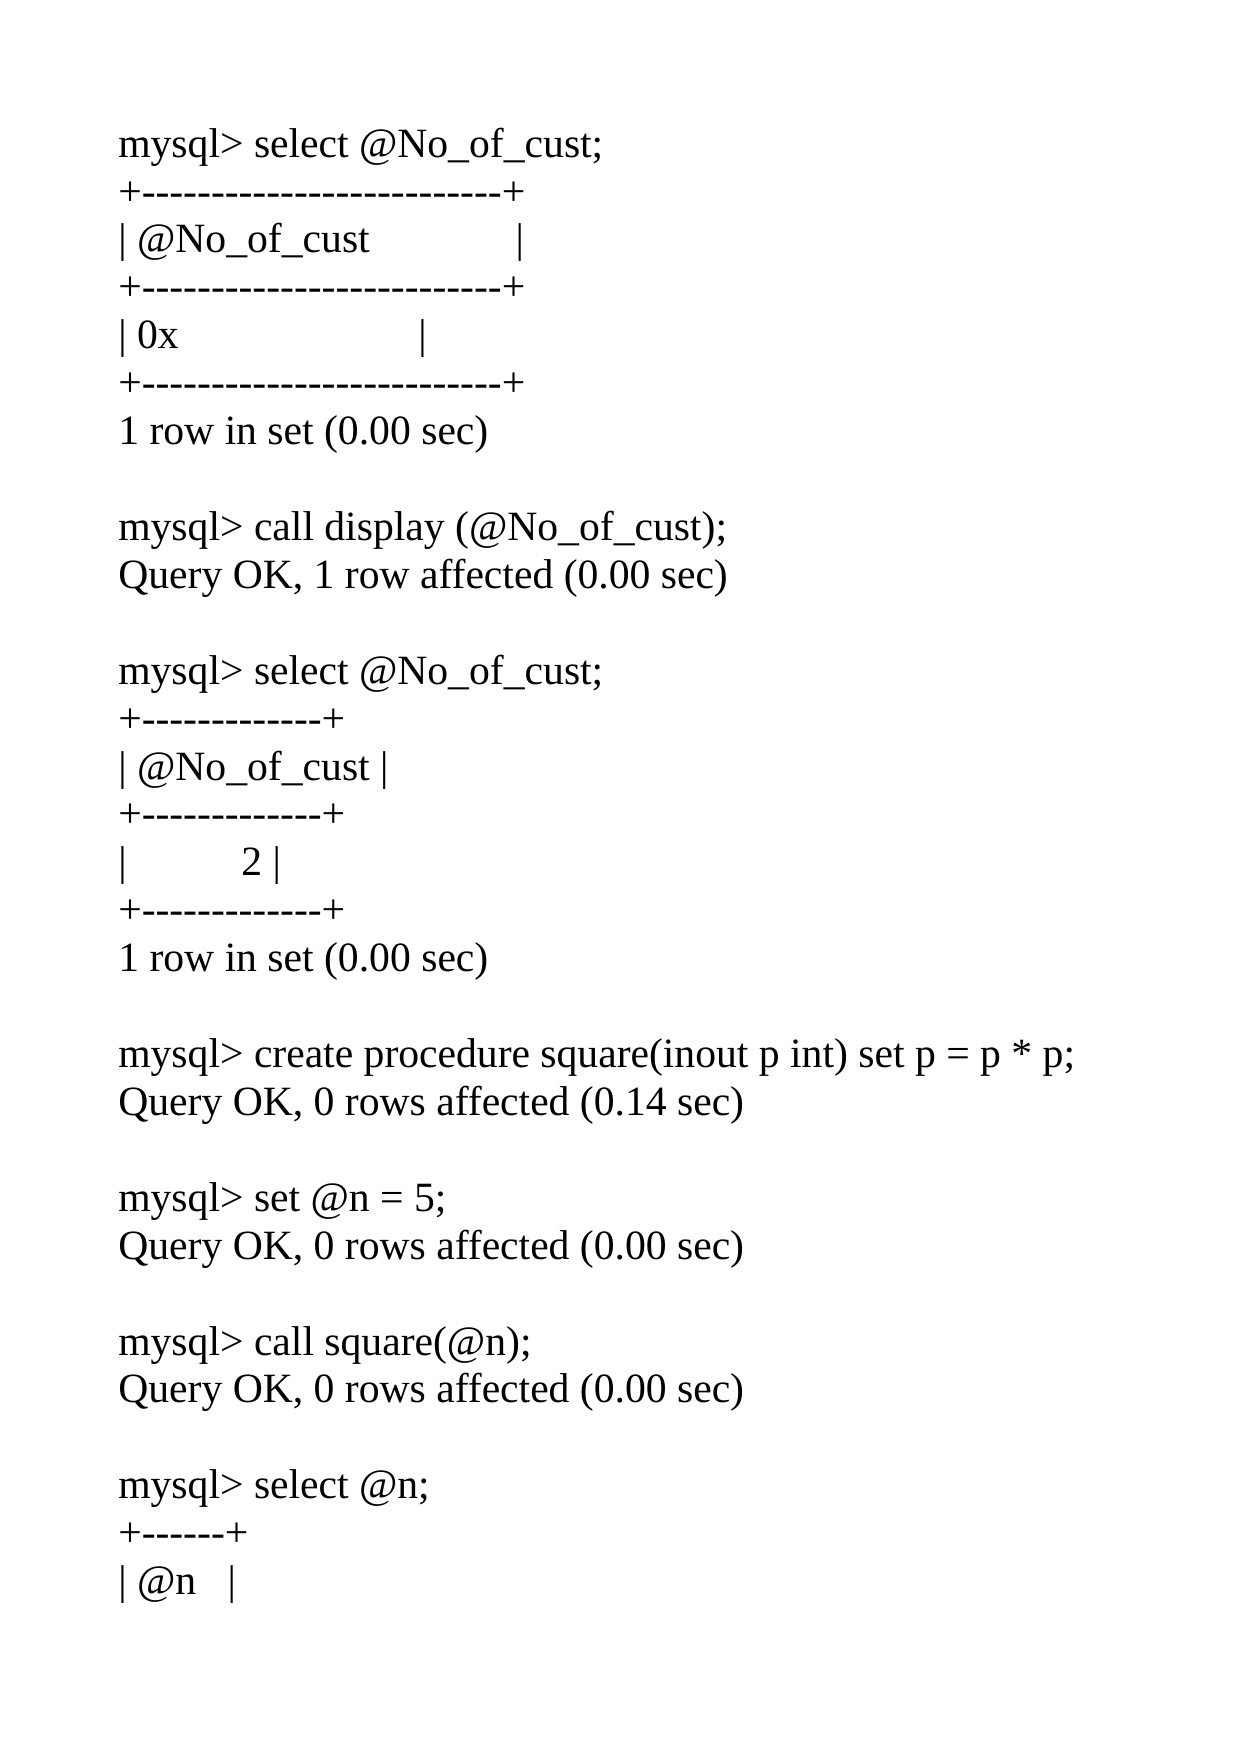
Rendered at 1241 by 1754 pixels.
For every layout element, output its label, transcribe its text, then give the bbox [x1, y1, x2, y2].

text mysql> set @n = 5; [118, 1172, 1122, 1220]
text +-------------+ [118, 885, 1122, 933]
text | @n | [118, 1556, 1122, 1603]
text | @No_of_cust | [118, 741, 1122, 789]
text mysql> call display (@No_of_cust); [118, 501, 1122, 549]
text 1 row in set (0.00 sec) [118, 406, 1122, 453]
text +--------------------------+ [118, 166, 1122, 214]
text mysql> select @No_of_cust; [118, 118, 1122, 166]
text Query OK, 0 rows affected (0.00 sec) [118, 1220, 1122, 1268]
text +--------------------------+ [118, 358, 1122, 406]
text mysql> select @No_of_cust; [118, 645, 1122, 693]
text +--------------------------+ [118, 262, 1122, 310]
text | 0x | [118, 310, 1122, 358]
text Query OK, 0 rows affected (0.00 sec) [118, 1364, 1122, 1412]
text +-------------+ [118, 693, 1122, 741]
text | @No_of_cust | [118, 214, 1122, 262]
text +-------------+ [118, 789, 1122, 837]
text mysql> select @n; [118, 1460, 1122, 1508]
text mysql> create procedure square(inout p int) set p = p * p; [118, 1028, 1122, 1076]
text 1 row in set (0.00 sec) [118, 933, 1122, 981]
text Query OK, 0 rows affected (0.14 sec) [118, 1076, 1122, 1124]
text +------+ [118, 1508, 1122, 1556]
text Query OK, 1 row affected (0.00 sec) [118, 549, 1122, 597]
text | 2 | [118, 837, 1122, 885]
text mysql> call square(@n); [118, 1316, 1122, 1364]
